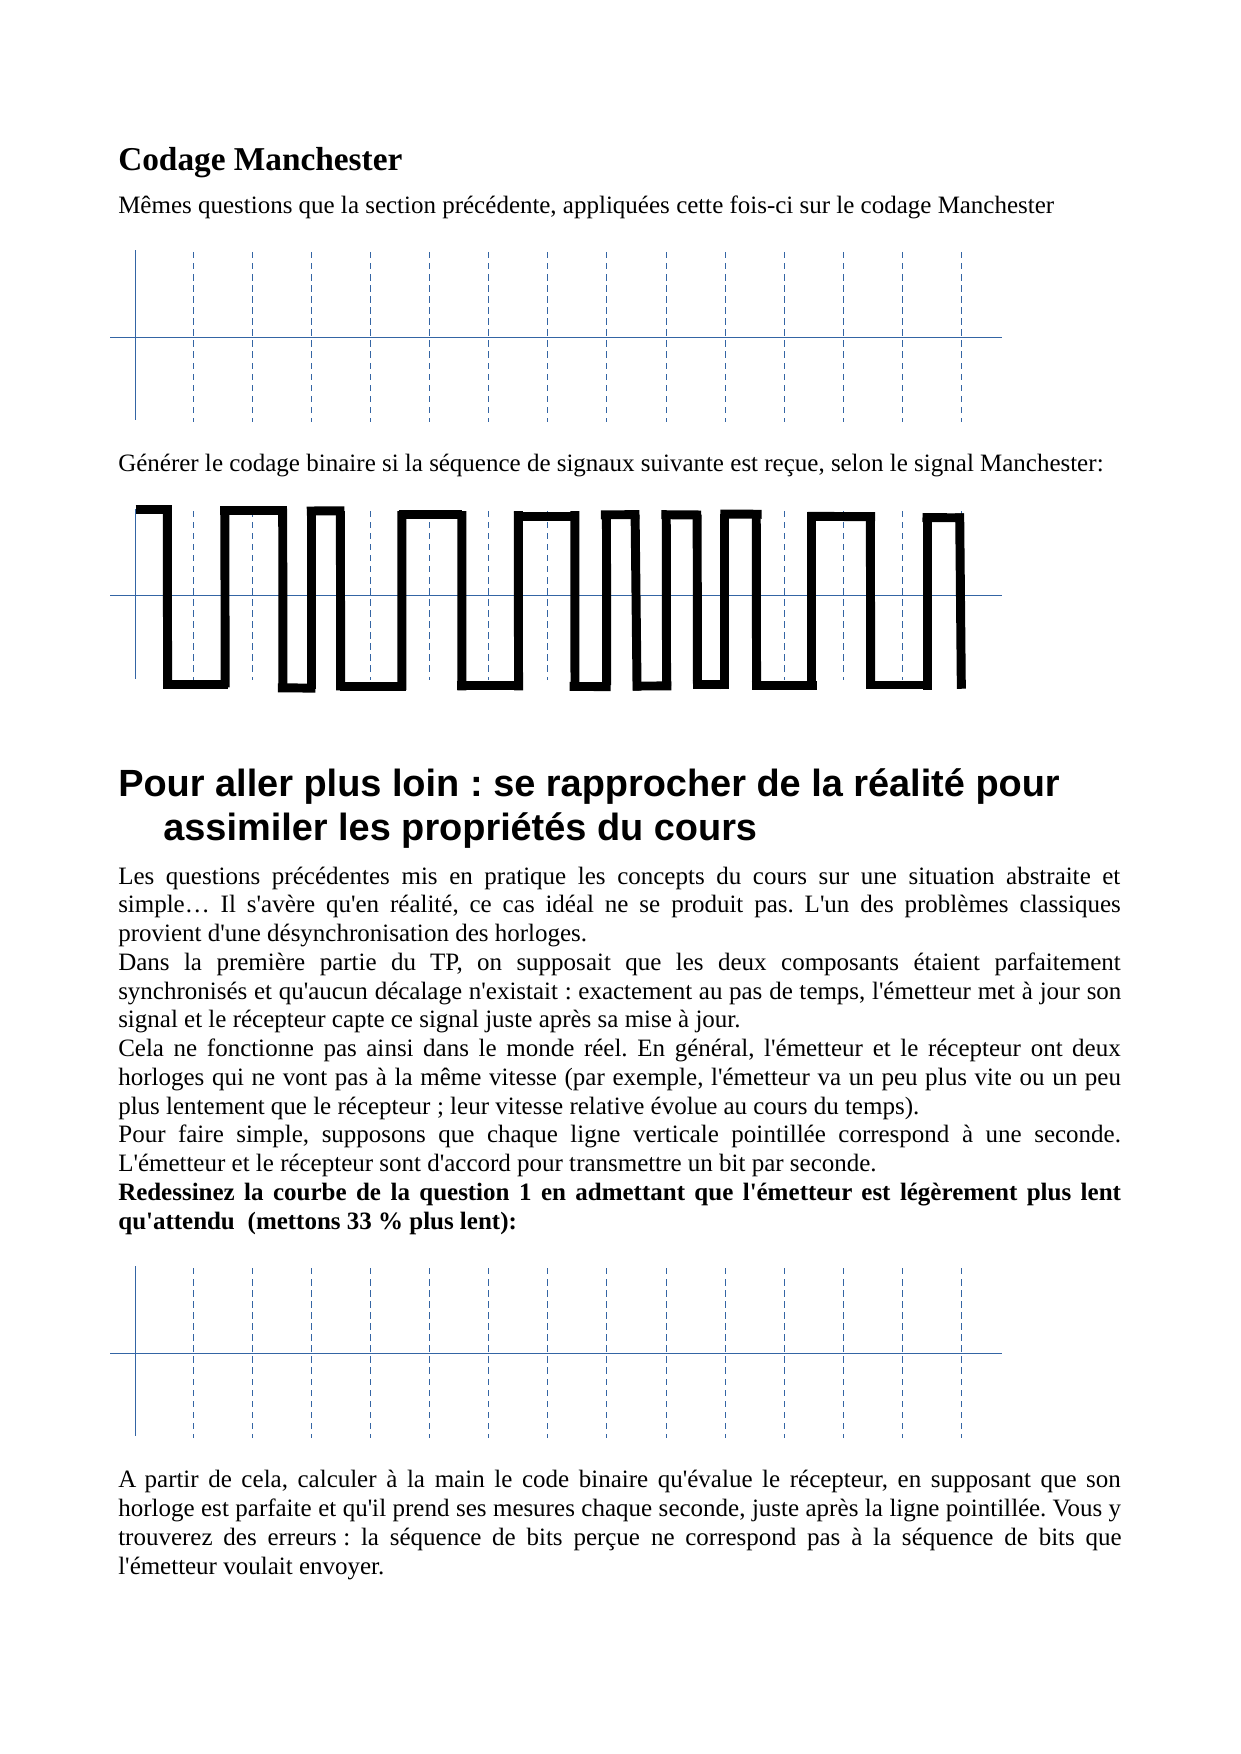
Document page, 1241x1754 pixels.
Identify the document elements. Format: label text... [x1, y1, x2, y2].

subtitle Pour aller plus loin : se rapprocher de la réalité pour assimiler les propriétés du cours [118, 761, 1122, 848]
text Générer le codage binaire si la séquence de signaux suivante est reçue, selon le signal Manchester: [118, 448, 1122, 477]
subtitle Codage Manchester [118, 139, 1122, 177]
text Mêmes questions que la section précédente, appliquées cette fois-ci sur le codage Manchester [118, 190, 1122, 218]
text Dans la première partie du TP, on supposait que les deux composants étaient parfaitement synchronisés et qu'aucun décalage n'existait : exactement au pas de temps, l'émetteur met à jour son signal et le récepteur capte ce signal juste après sa mise à jour. [118, 947, 1122, 1033]
text Redessinez la courbe de la question 1 en admettant que l'émetteur est légèrement plus lent qu'attendu (mettons 33 % plus lent): [118, 1177, 1122, 1234]
text A partir de cela, calculer à la main le code binaire qu'évalue le récepteur, en supposant que son horloge est parfaite et qu'il prend ses mesures chaque seconde, juste après la ligne pointillée. Vous y trouverez des erreurs : la séquence de bits perçue ne correspond pas à la séquence de bits que l'émetteur voulait envoyer. [118, 1464, 1122, 1579]
text Les questions précédentes mis en pratique les concepts du cours sur une situation abstraite et simple… Il s'avère qu'en réalité, ce cas idéal ne se produit pas. L'un des problèmes classiques provient d'une désynchronisation des horloges. [118, 861, 1122, 947]
text Pour faire simple, supposons que chaque ligne verticale pointillée correspond à une seconde. L'émetteur et le récepteur sont d'accord pour transmettre un bit par seconde. [118, 1119, 1122, 1177]
text Cela ne fonctionne pas ainsi dans le monde réel. En général, l'émetteur et le récepteur ont deux horloges qui ne vont pas à la même vitesse (par exemple, l'émetteur va un peu plus vite ou un peu plus lentement que le récepteur ; leur vitesse relative évolue au cours du temps). [118, 1033, 1122, 1119]
